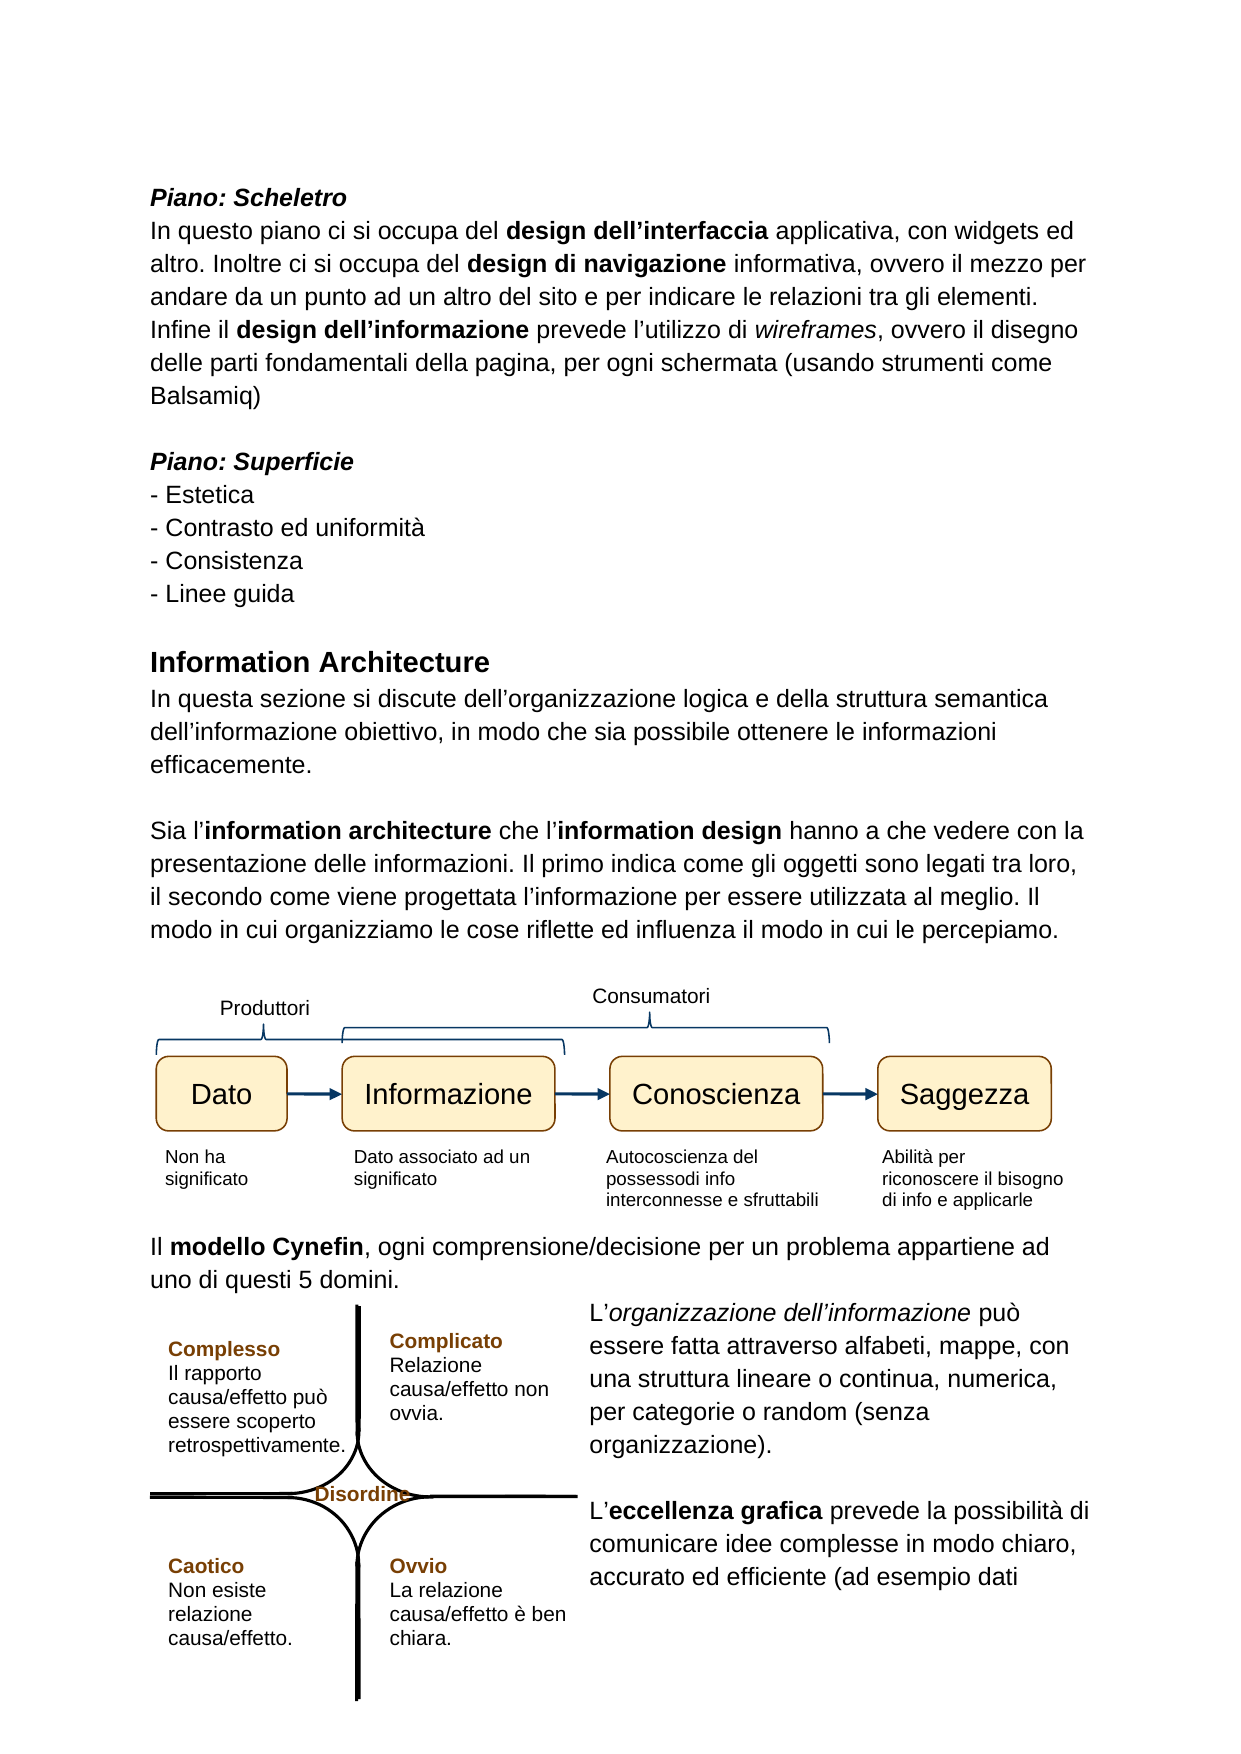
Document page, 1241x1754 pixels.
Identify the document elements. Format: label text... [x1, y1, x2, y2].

text L’eccellenza grafica prevede la possibilità di comunicare idee complesse in modo chiaro, accurato ed efficiente (ad esempio dati statistici). [150, 1499, 356, 1591]
text L’eccellenza grafica prevede la possibilità di comunicare idee complesse in modo chiaro, accurato ed efficiente (ad esempio dati statistici). [318, 1496, 400, 1544]
text - Contrasto ed uniformità [150, 513, 1090, 542]
text Piano: Scheletro [150, 183, 1090, 212]
text L’eccellenza grafica prevede la possibilità di comunicare idee complesse in modo chiaro, accurato ed efficiente (ad esempio dati statistici). [360, 1496, 1090, 1591]
text Piano: Superficie [150, 447, 1090, 476]
text Information Architecture [150, 645, 1090, 679]
text In questa sezione si discute dell’organizzazione logica e della struttura semantica dell’informazione obiettivo, in modo che sia possibile ottenere le informazioni efficacemente. [150, 684, 1090, 779]
text - Linee guida [150, 579, 1090, 608]
text In questo piano ci si occupa del design dell’interfaccia applicativa, con widgets ed altro. Inoltre ci si occupa del design di navigazione informativa, ovvero il mezzo per andare da un punto ad un altro del sito e per indicare le relazioni tra gli elementi. Infine il design dell’informazione prevede l’utilizzo di wireframes, ovvero il disegno delle parti fondamentali della pagina, per ogni schermata (usando strumenti come Balsamiq) [150, 216, 1090, 410]
text Il modello Cynefin, ogni comprensione/decisione per un problema appartiene ad uno di questi 5 domini. [150, 1232, 1090, 1294]
text - Consistenza [150, 546, 1090, 575]
text L’organizzazione dell’informazione può essere fatta attraverso alfabeti, mappe, con una struttura lineare o continua, numerica, per categorie o random (senza organizzazione). [150, 1298, 1090, 1459]
text Sia l’information architecture che l’information design hanno a che vedere con la presentazione delle informazioni. Il primo indica come gli oggetti sono legati tra loro, il secondo come viene progettata l’informazione per essere utilizzata al meglio. Il modo in cui organizziamo le cose riflette ed influenza il modo in cui le percepiamo. [150, 816, 1090, 944]
text - Estetica [150, 480, 1090, 509]
